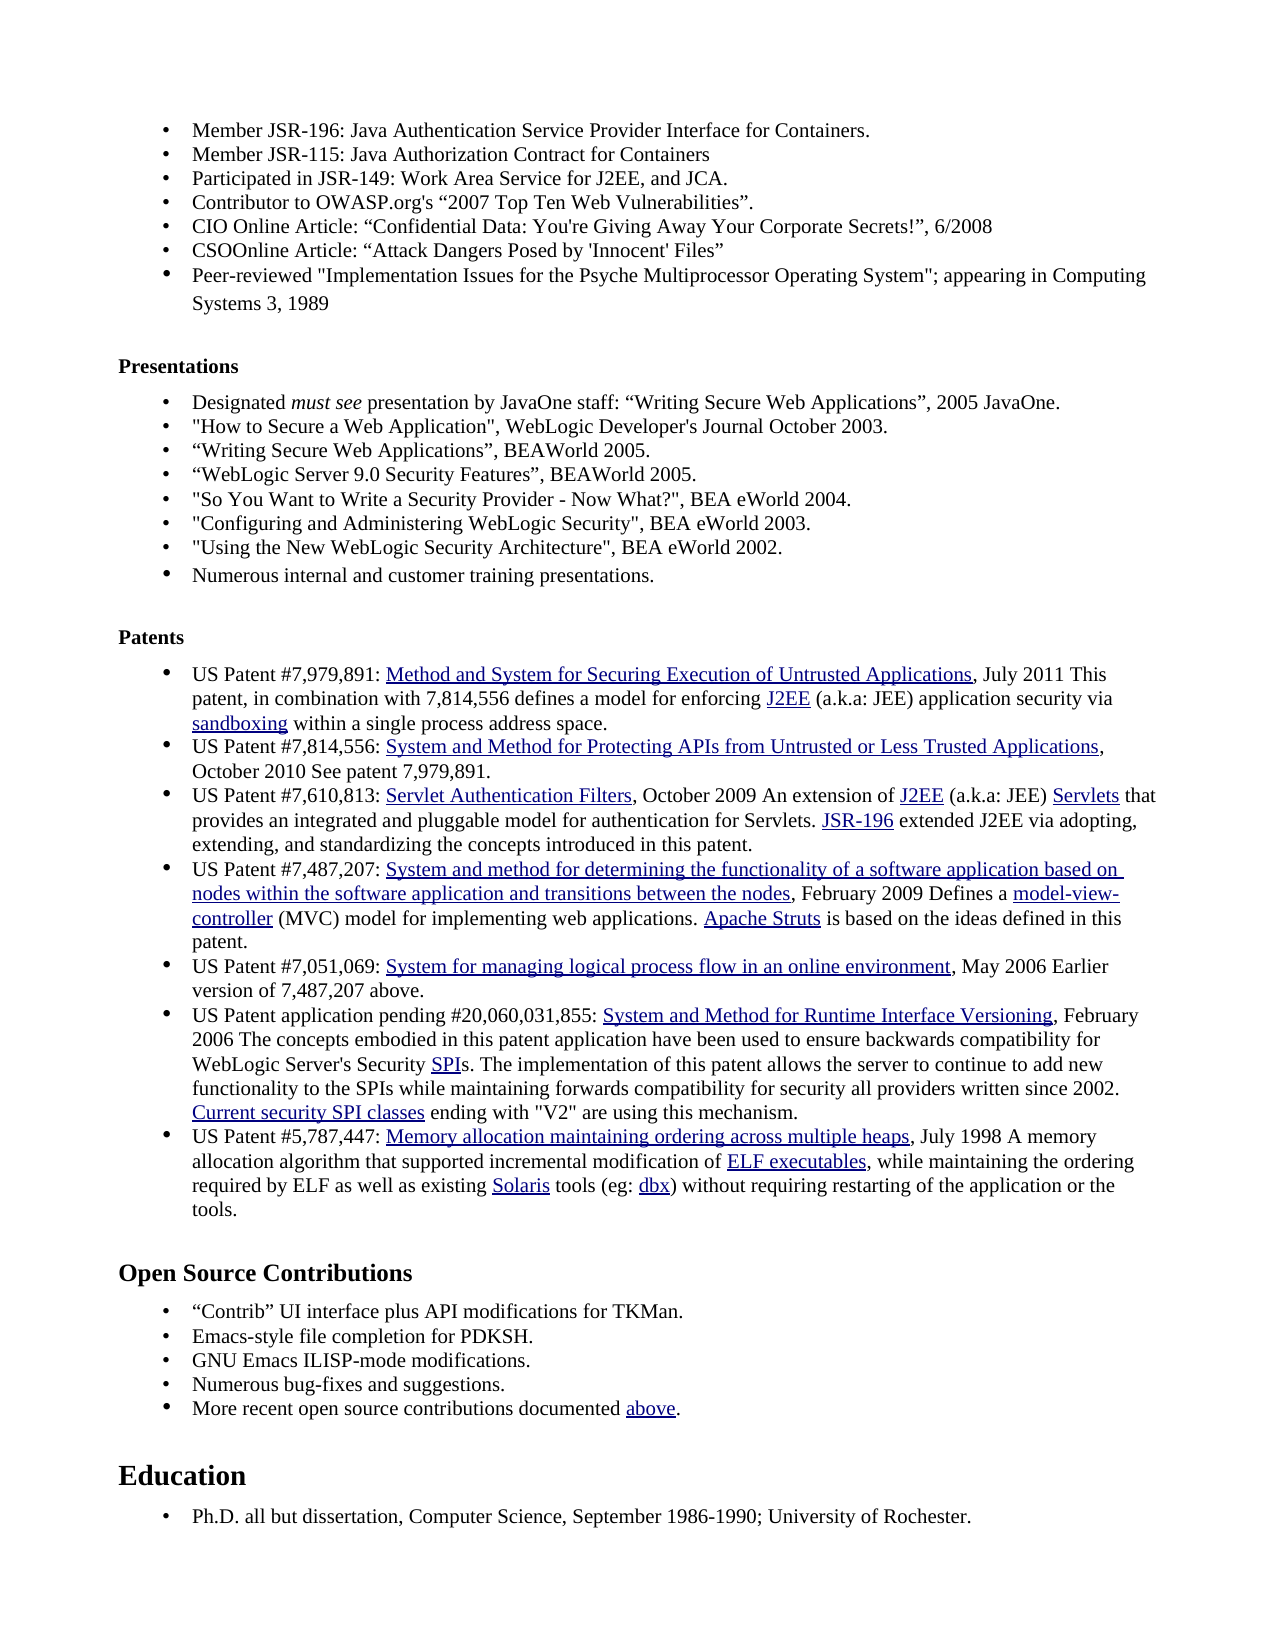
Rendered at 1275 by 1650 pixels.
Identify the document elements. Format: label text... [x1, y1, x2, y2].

subtitle Presentations [118, 354, 1157, 378]
subtitle Patents [118, 625, 1157, 649]
list Participated in JSR-149: Work Area Service for J2EE, and JCA. [162, 166, 1157, 190]
list Member JSR-115: Java Authorization Contract for Containers [162, 142, 1157, 166]
list Contributor to OWASP.org's “2007 Top Ten Web Vulnerabilities”. [162, 190, 1157, 214]
list Numerous bug-fixes and suggestions. [162, 1372, 1157, 1396]
subtitle Education [118, 1458, 1157, 1492]
list US Patent #7,979,891: Method and System for Securing Execution of Untrusted Applications, July 2011 This patent, in combination with 7,814,556 defines a model for enforcing J2EE (a.k.a: JEE) application security via sandboxing within a single process address space. [162, 661, 1157, 734]
list “Writing Secure Web Applications”, BEAWorld 2005. [162, 438, 1157, 462]
list Emacs-style file completion for PDKSH. [162, 1323, 1157, 1348]
list "Using the New WebLogic Security Architecture", BEA eWorld 2002. [162, 534, 1157, 559]
list "How to Secure a Web Application", WebLogic Developer's Journal October 2003. [162, 414, 1157, 438]
list CSOOnline Article: “Attack Dangers Posed by 'Innocent' Files” [162, 238, 1157, 262]
list "Configuring and Administering WebLogic Security", BEA eWorld 2003. [162, 511, 1157, 534]
list “Contrib” UI interface plus API modifications for TKMan. [162, 1299, 1157, 1323]
list Member JSR-196: Java Authentication Service Provider Interface for Containers. [162, 118, 1157, 142]
list US Patent #7,814,556: System and Method for Protecting APIs from Untrusted or Less Trusted Applications, October 2010 See patent 7,979,891. [162, 734, 1157, 783]
list “WebLogic Server 9.0 Security Features”, BEAWorld 2005. [162, 462, 1157, 486]
list GNU Emacs ILISP-mode modifications. [162, 1348, 1157, 1372]
list US Patent #7,610,813: Servlet Authentication Filters, October 2009 An extension of J2EE (a.k.a: JEE) Servlets that provides an integrated and pluggable model for authentication for Servlets. JSR-196 extended J2EE via adopting, extending, and standardizing the concepts introduced in this patent. [162, 783, 1157, 856]
list More recent open source contributions documented above. [162, 1396, 1157, 1421]
list CIO Online Article: “Confidential Data: You're Giving Away Your Corporate Secrets!”, 6/2008 [162, 214, 1157, 238]
subtitle Open Source Contributions [118, 1258, 1157, 1287]
list US Patent application pending #20,060,031,855: System and Method for Runtime Interface Versioning, February 2006 The concepts embodied in this patent application have been used to ensure backwards compatibility for WebLogic Server's Security SPIs. The implementation of this patent allows the server to continue to add new functionality to the SPIs while maintaining forwards compatibility for security all providers written since 2002. Current security SPI classes ending with "V2" are using this mechanism. [162, 1002, 1157, 1124]
list Designated must see presentation by JavaOne staff: “Writing Secure Web Applications”, 2005 JavaOne. [162, 390, 1157, 414]
list US Patent #5,787,447: Memory allocation maintaining ordering across multiple heaps, July 1998 A memory allocation algorithm that supported incremental modification of ELF executables, while maintaining the ordering required by ELF as well as existing Solaris tools (eg: dbx) without requiring restarting of the application or the tools. [162, 1124, 1157, 1221]
list US Patent #7,051,069: System for managing logical process flow in an online environment, May 2006 Earlier version of 7,487,207 above. [162, 953, 1157, 1002]
list Ph.D. all but dissertation, Computer Science, September 1986-1990; University of Rochester. [162, 1504, 1157, 1528]
list Peer-reviewed "Implementation Issues for the Psyche Multiprocessor Operating System"; appearing in Computing Systems 3, 1989 [162, 262, 1157, 316]
list "So You Want to Write a Security Provider - Now What?", BEA eWorld 2004. [162, 486, 1157, 511]
list Numerous internal and customer training presentations. [162, 559, 1157, 587]
list US Patent #7,487,207: System and method for determining the functionality of a software application based on nodes within the software application and transitions between the nodes, February 2009 Defines a model-view-controller (MVC) model for implementing web applications. Apache Struts is based on the ideas defined in this patent. [162, 856, 1157, 953]
